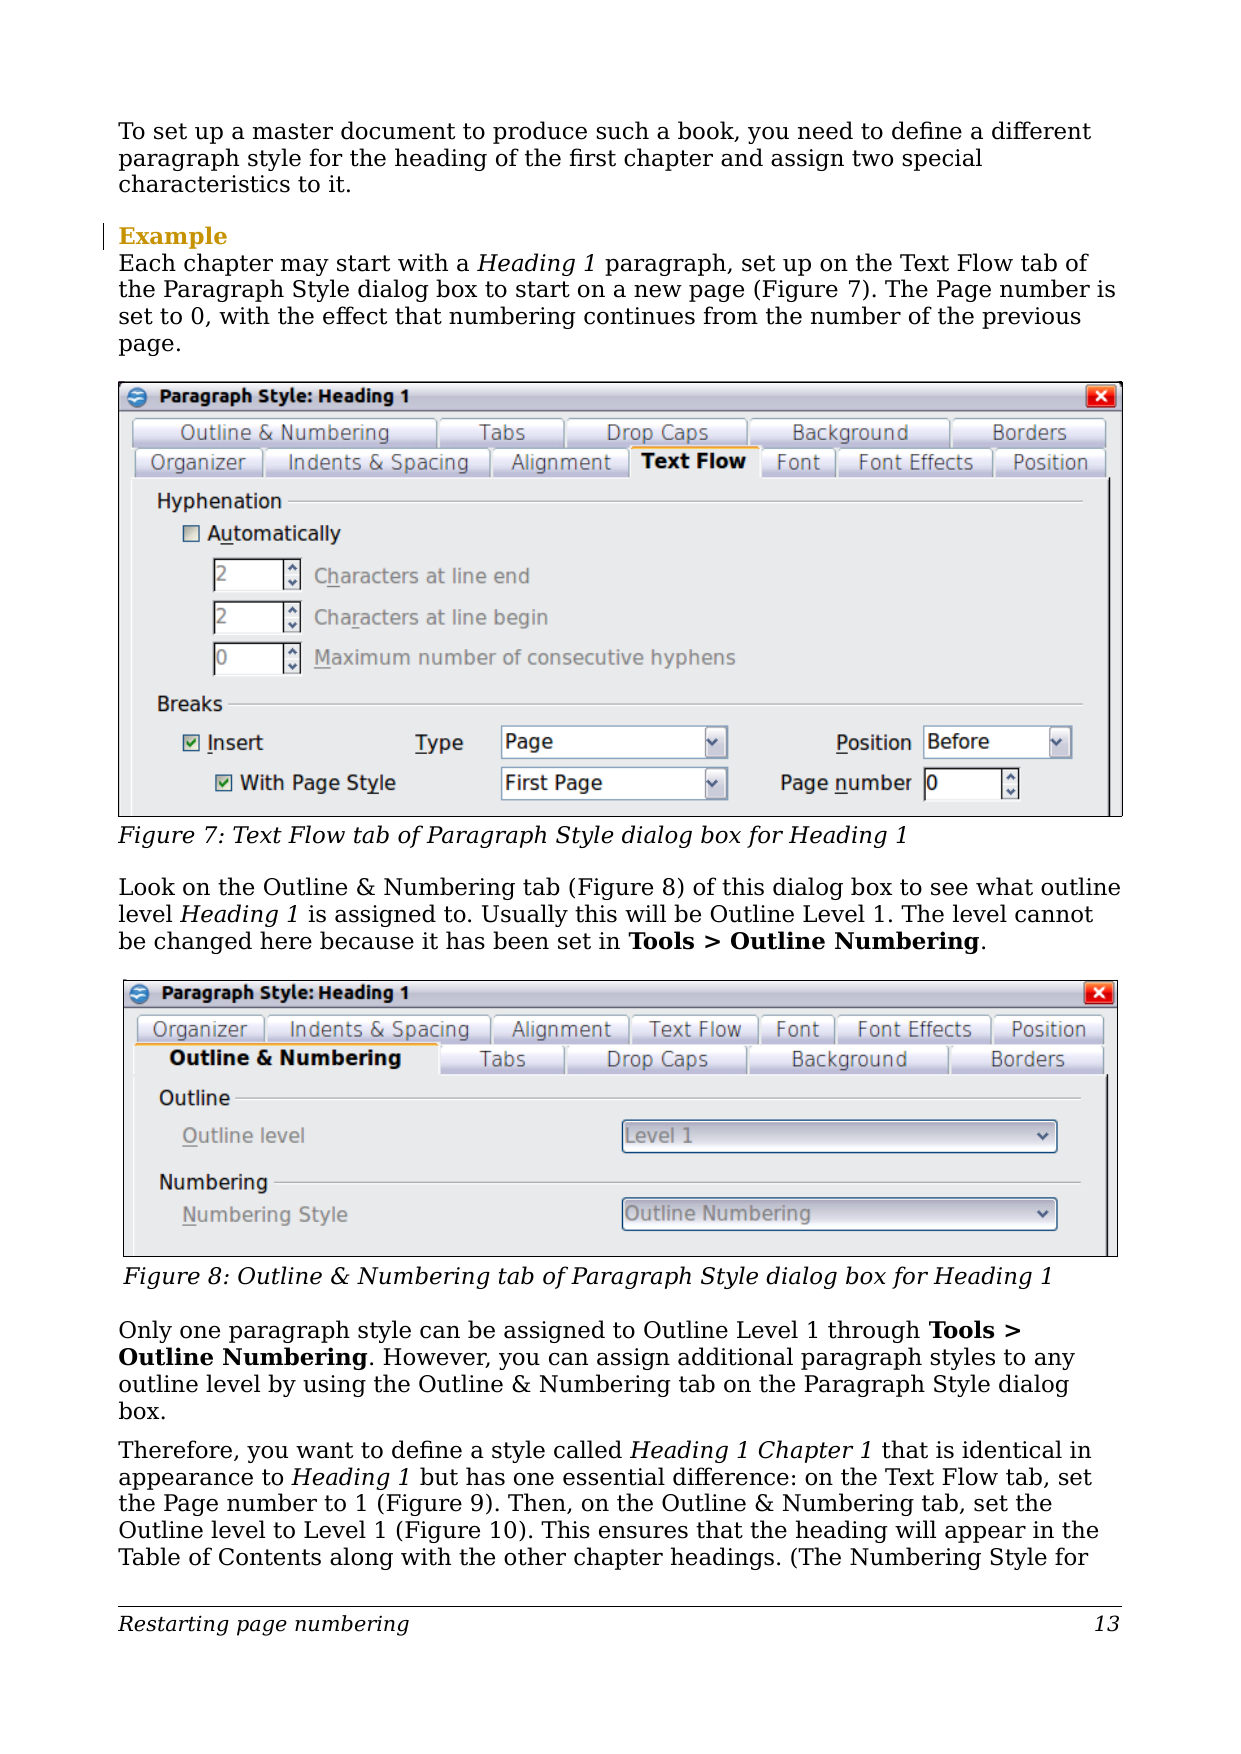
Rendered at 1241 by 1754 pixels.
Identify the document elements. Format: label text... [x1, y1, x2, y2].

text Therefore, you want to define a style called Heading 1 Chapter 1 that is identical in appearance to Heading 1 but has one essential difference: on the Text Flow tab, set the Page number to 1 (Figure 9). Then, on the Outline & Numbering tab, set the Outline level to Level 1 (Figure 10). This ensures that the heading will appear in the Table of Contents along with the other chapter headings. (The Numbering Style for [118, 1437, 1122, 1570]
text Figure 7: Text Flow tab of Paragraph Style dialog box for Heading 1 [118, 822, 1122, 849]
text Look on the Outline & Numbering tab (Figure 8) of this dialog box to see what outline level Heading 1 is assigned to. Usually this will be Outline Level 1. The level cannot be changed here because it has been set in Tools > Outline Numbering. [118, 874, 1122, 954]
picture [119, 383, 1122, 816]
text Each chapter may start with a Heading 1 paragraph, set up on the Text Flow tab of the Paragraph Style dialog box to start on a new page (Figure 7). The Page number is set to 0, with the effect that numbering continues from the number of the previous page. [118, 250, 1122, 357]
text To set up a master document to produce such a book, you need to define a different paragraph style for the heading of the first chapter and assign two special characteristics to it. [118, 118, 1122, 198]
text Figure 8: Outline & Numbering tab of Paragraph Style dialog box for Heading 1 [123, 1263, 1117, 1290]
text Example [118, 223, 1122, 250]
text Only one paragraph style can be assigned to Outline Level 1 through Tools > Outline Numbering. However, you can assign additional paragraph styles to any outline level by using the Outline & Numbering tab on the Paragraph Style dialog box. [118, 1317, 1122, 1424]
picture [124, 981, 1117, 1256]
